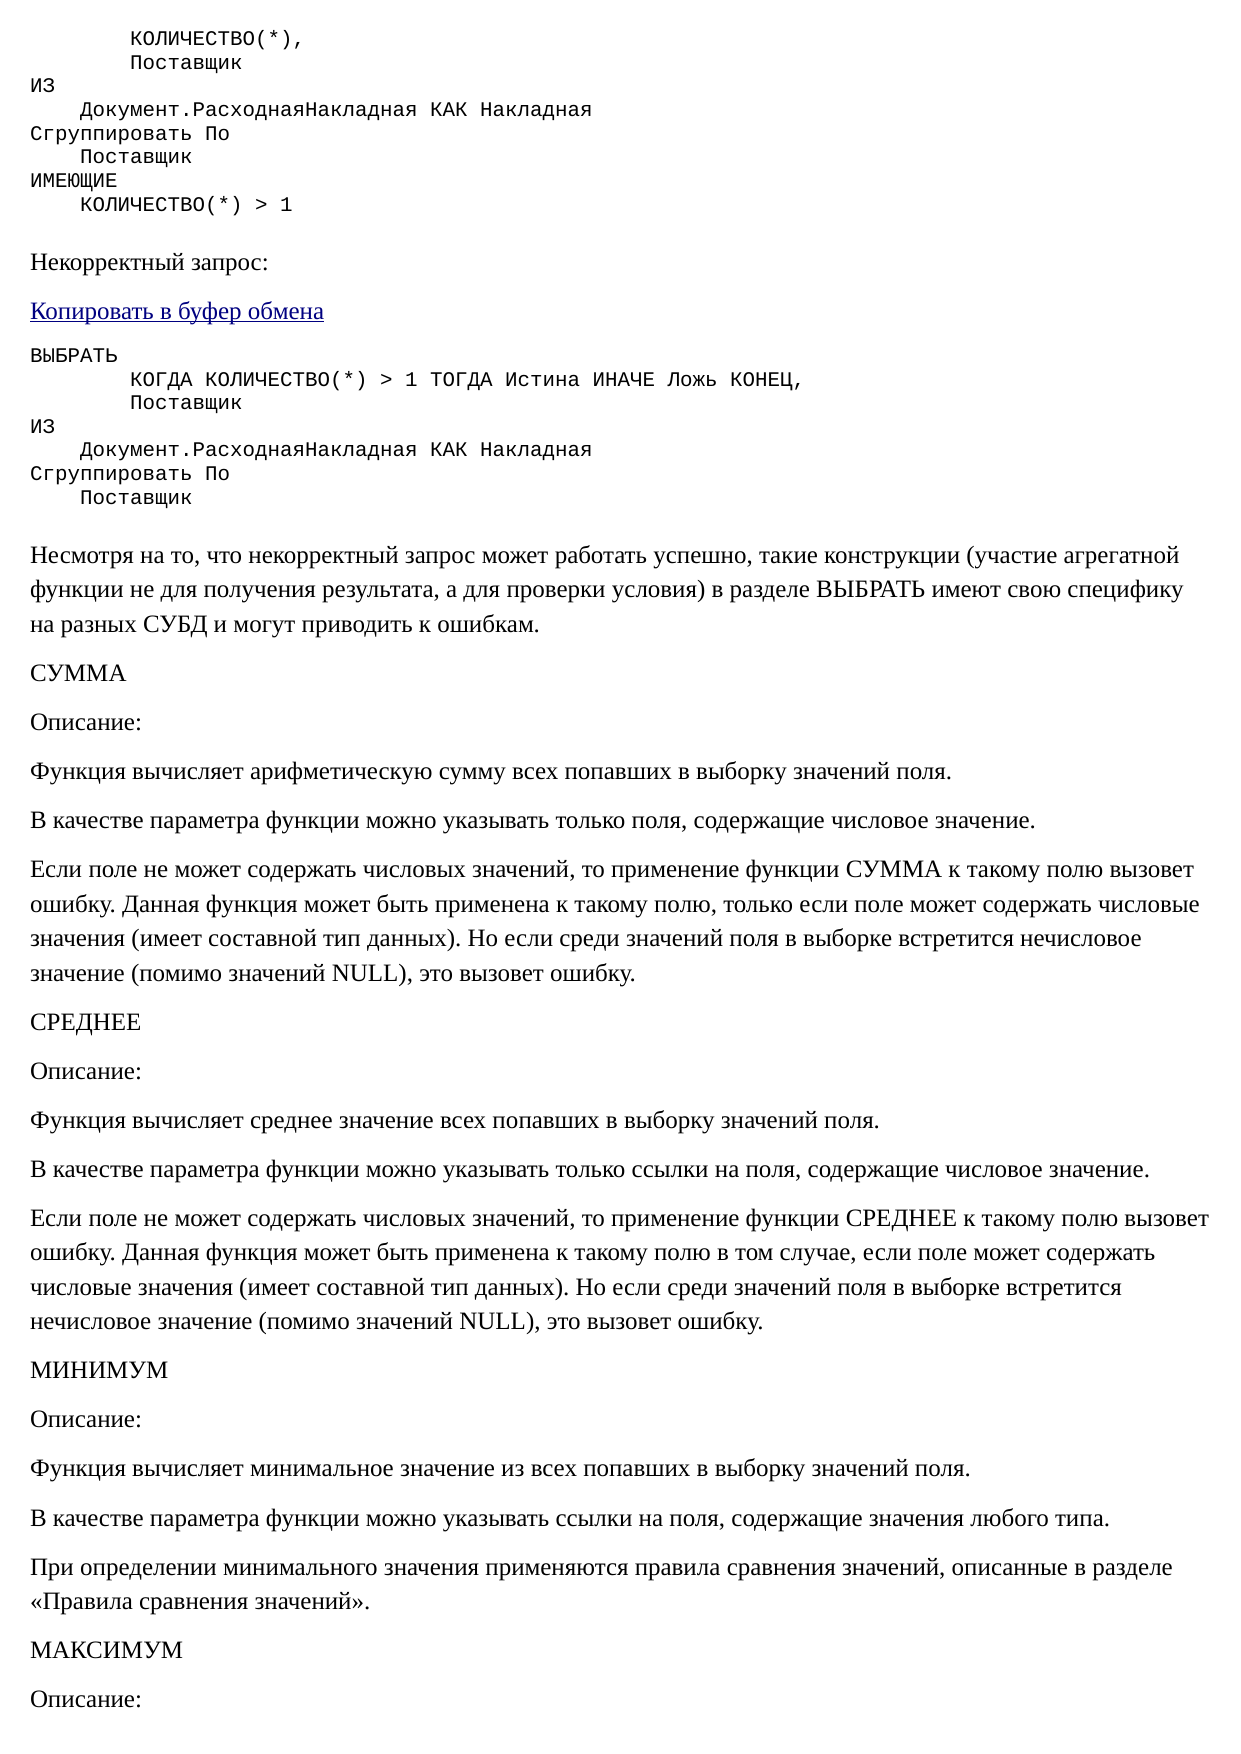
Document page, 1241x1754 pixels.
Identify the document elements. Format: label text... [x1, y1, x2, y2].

text Функция вычисляет среднее значение всех попавших в выборку значений поля. [30, 1105, 1211, 1133]
text ИМЕЮЩИЕ [30, 170, 1211, 194]
text КОГДА КОЛИЧЕСТВО(*) > 1 ТОГДА Истина ИНАЧЕ Ложь КОНЕЦ, [30, 368, 1211, 392]
text Описание: [30, 1056, 1211, 1084]
text В качестве параметра функции можно указывать только ссылки на поля, содержащие числовое значение. [30, 1154, 1211, 1183]
text Сгруппировать По [30, 123, 1211, 146]
text Функция вычисляет минимальное значение из всех попавших в выборку значений поля. [30, 1453, 1211, 1482]
text МИНИМУМ [30, 1355, 1211, 1384]
text Описание: [30, 707, 1211, 736]
text Поставщик [30, 52, 1211, 75]
text Сгруппировать По [30, 463, 1211, 487]
text Копировать в буфер обмена [30, 296, 1211, 324]
text Поставщик [30, 392, 1211, 416]
text ИЗ [30, 416, 1211, 439]
text ИЗ [30, 75, 1211, 99]
text Некорректный запрос: [30, 247, 1211, 276]
text КОЛИЧЕСТВО(*) > 1 [30, 194, 1211, 217]
text Функция вычисляет арифметическую сумму всех попавших в выборку значений поля. [30, 756, 1211, 785]
text СУММА [30, 658, 1211, 687]
text Поставщик [30, 146, 1211, 170]
text При определении минимального значения применяются правила сравнения значений, описанные в разделе «Правила сравнения значений». [30, 1552, 1211, 1615]
text Описание: [30, 1684, 1211, 1713]
text Если поле не может содержать числовых значений, то применение функции СУММА к такому полю вызовет ошибку. Данная функция может быть применена к такому полю, только если поле может содержать числовые значения (имеет составной тип данных). Но если среди значений поля в выборке встретится нечисловое значение (помимо значений NULL), это вызовет ошибку. [30, 854, 1211, 986]
text В качестве параметра функции можно указывать только поля, содержащие числовое значение. [30, 805, 1211, 834]
text Описание: [30, 1404, 1211, 1433]
text Поставщик [30, 487, 1211, 510]
text В качестве параметра функции можно указывать ссылки на поля, содержащие значения любого типа. [30, 1503, 1211, 1531]
text Документ.РасходнаяНакладная КАК Накладная [30, 99, 1211, 123]
text Несмотря на то, что некорректный запрос может работать успешно, такие конструкции (участие агрегатной функции не для получения результата, а для проверки условия) в разделе ВЫБРАТЬ имеют свою специфику на разных СУБД и могут приводить к ошибкам. [30, 540, 1211, 638]
text КОЛИЧЕСТВО(*), [30, 28, 1211, 52]
text ВЫБРАТЬ [30, 345, 1211, 368]
text СРЕДНЕЕ [30, 1007, 1211, 1035]
text МАКСИМУМ [30, 1635, 1211, 1664]
text Если поле не может содержать числовых значений, то применение функции СРЕДНЕЕ к такому полю вызовет ошибку. Данная функция может быть применена к такому полю в том случае, если поле может содержать числовые значения (имеет составной тип данных). Но если среди значений поля в выборке встретится нечисловое значение (помимо значений NULL), это вызовет ошибку. [30, 1203, 1211, 1335]
text Документ.РасходнаяНакладная КАК Накладная [30, 439, 1211, 463]
